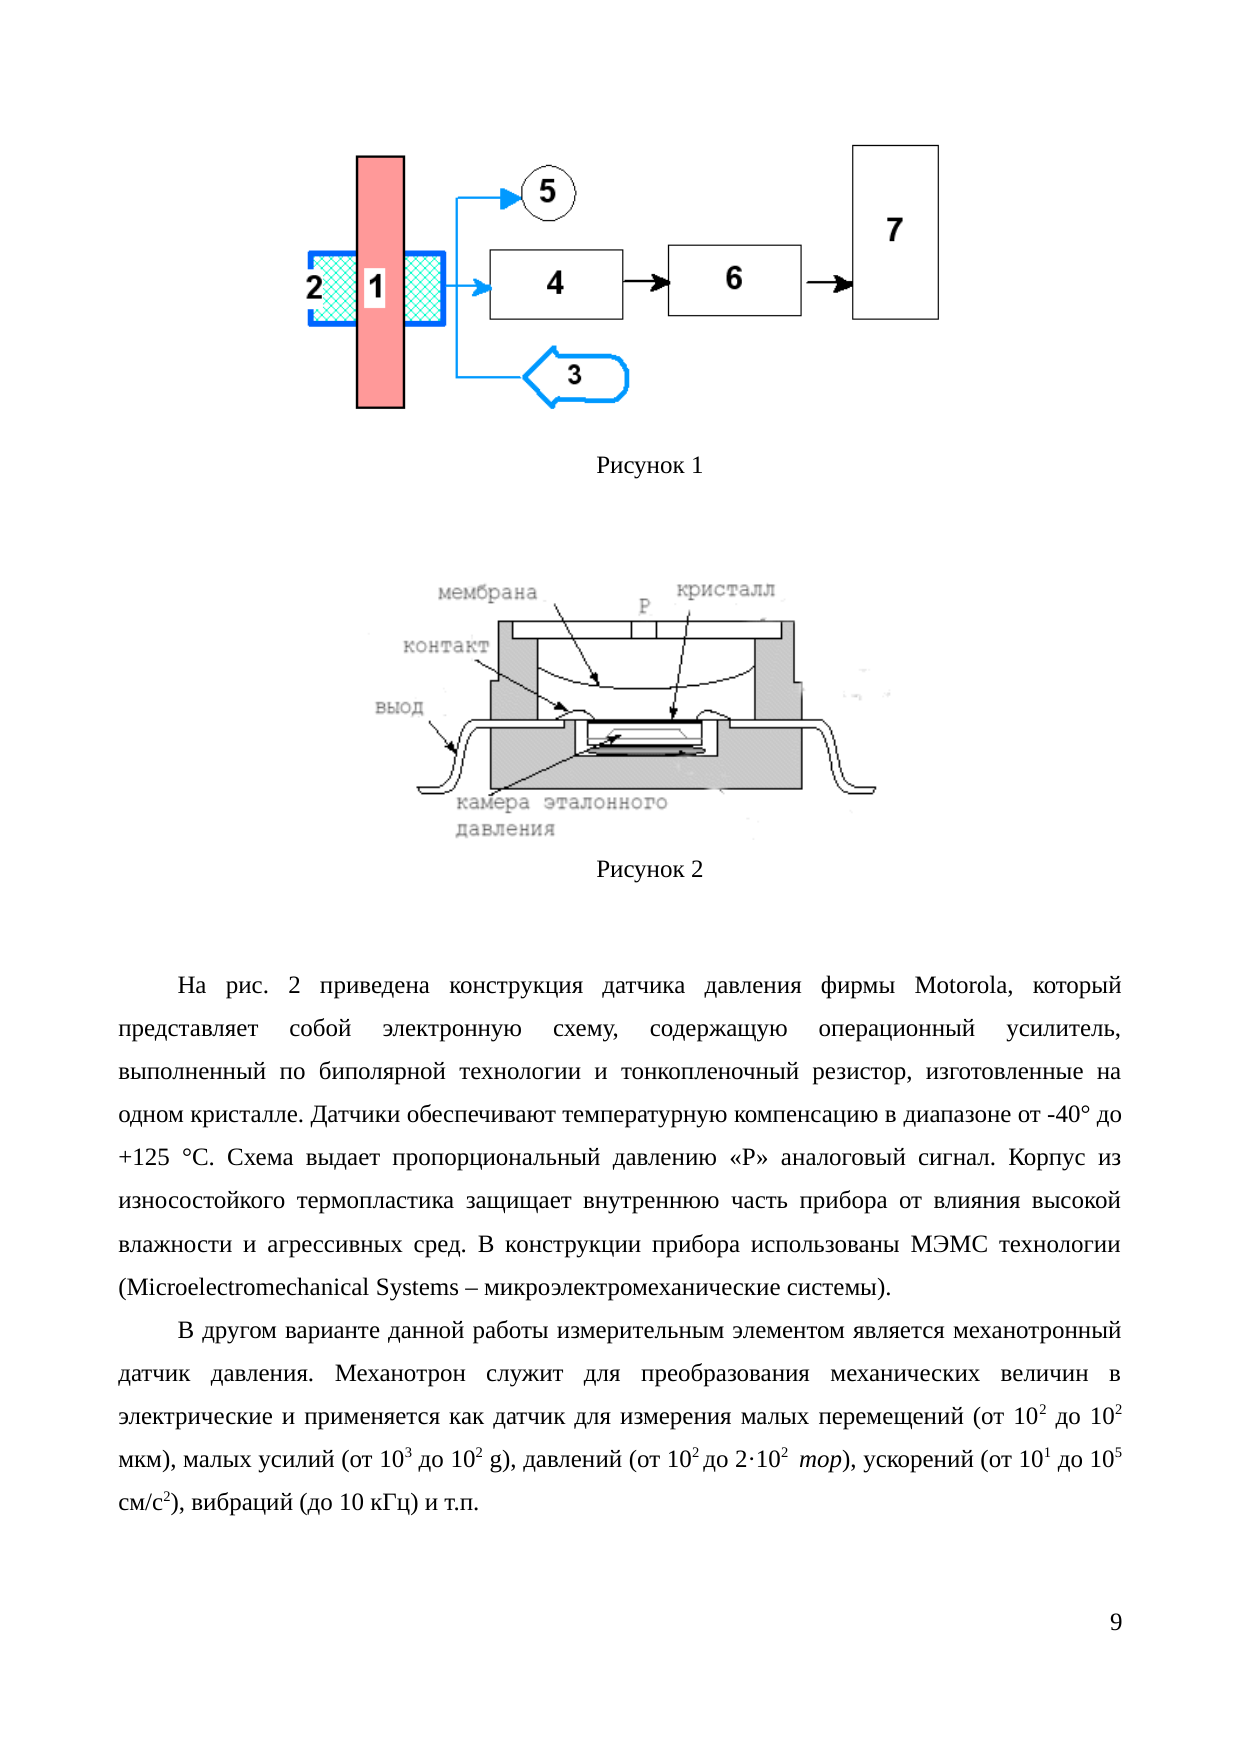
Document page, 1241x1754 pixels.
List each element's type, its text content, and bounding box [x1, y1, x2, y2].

picture [348, 566, 892, 840]
text Рисунок 2 [348, 840, 892, 883]
picture [275, 118, 966, 436]
text На рис. 2 приведена конструкция датчика давления фирмы Motorola, который представляет собой электронную схему, содержащую операционный усилитель, выполненный по биполярной технологии и тонкопленочный резистор, изготовленные на одном кристалле. Датчики обеспечивают температурную компенсацию в диапазоне от -40° до +125 °C. Схема выдает пропорциональный давлению «Р» аналоговый сигнал. Корпус из износостойкого термопластика защищает внутреннюю часть прибора от влияния высокой влажности и агрессивных сред. В конструкции прибора использованы МЭМС технологии (Microelectromechanical Systems – микроэлектромеханические системы). [118, 970, 1122, 1301]
text Рисунок 1 [275, 436, 965, 479]
text В другом варианте данной работы измерительным элементом является механотронный датчик давления. Механотрон служит для преобразования механических величин в электрические и применяется как датчик для измерения малых перемещений (от 102 до 102 мкм), малых усилий (от 103 до 102 g), давлений (от 102 до 2·102 тор), ускорений (от 101 до 105 см/с2), вибраций (до 10 кГц) и т.п. [118, 1315, 1122, 1516]
